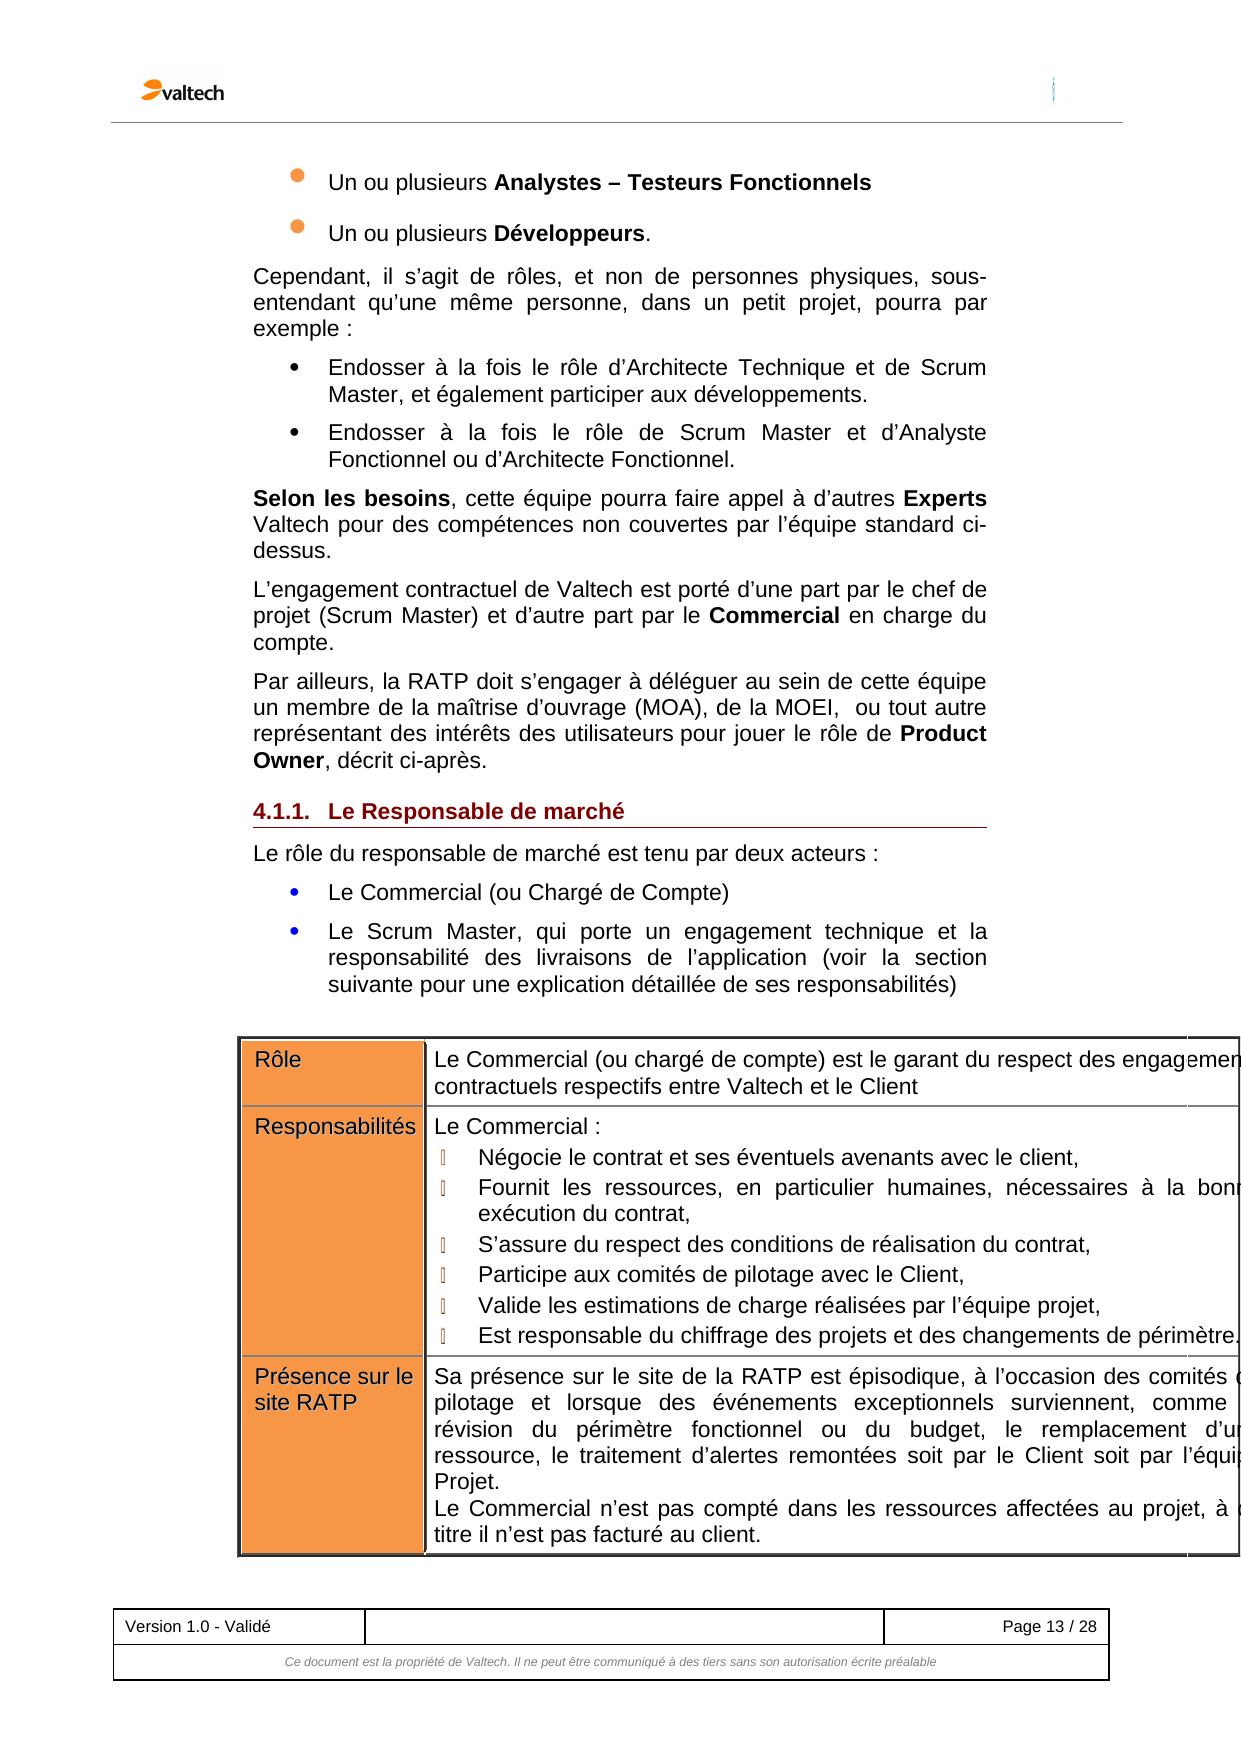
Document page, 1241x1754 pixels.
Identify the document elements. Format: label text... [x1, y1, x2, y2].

table_cell Responsabilités [242, 1107, 423, 1355]
list Un ou plusieurs Développeurs. [290, 212, 987, 250]
table_cell Présence sur le site RATP [242, 1357, 425, 1553]
text Selon les besoins, cette équipe pourra faire appel à d’autres Experts Valtech pour des compétences non couvertes par l’équipe standard ci-dessus. [253, 484, 987, 564]
list Le Commercial (ou Chargé de Compte) [290, 879, 987, 905]
picture [138, 65, 227, 104]
table_cell Le Commercial : Négocie le contrat et ses éventuels avenants avec le client, Fournit les ressources, en particulier humaines, nécessaires à la bonne exécution du contrat, S’assure du respect des conditions de réalisation du contrat, Participe aux comités de pilotage avec le Client, Valide les estimations de charge réalisées par l’équipe projet, Est responsable du chiffrage des projets et des changements de périmètre. [1188, 1107, 1238, 1355]
table_header Le Commercial (ou chargé de compte) est le garant du respect des engagements contractuels respectifs entre Valtech et le Client [1188, 1041, 1238, 1105]
table_header Rôle [242, 1039, 425, 1105]
table_cell Le Commercial : Négocie le contrat et ses éventuels avenants avec le client, Fournit les ressources, en particulier humaines, nécessaires à la bonne exécution du contrat, S’assure du respect des conditions de réalisation du contrat, Participe aux comités de pilotage avec le Client, Valide les estimations de charge réalisées par l’équipe projet, Est responsable du chiffrage des projets et des changements de périmètre. [427, 1107, 1187, 1355]
list Endosser à la fois le rôle d’Architecte Technique et de Scrum Master, et également participer aux développements. [290, 354, 987, 407]
text Le rôle du responsable de marché est tenu par deux acteurs : [253, 840, 987, 866]
text Cependant, il s’agit de rôles, et non de personnes physiques, sous-entendant qu’une même personne, dans un petit projet, pourra par exemple : [253, 263, 987, 342]
subtitle Le Responsable de marché [253, 798, 987, 827]
table_cell Sa présence sur le site de la RATP est épisodique, à l’occasion des comités de pilotage et lorsque des événements exceptionnels surviennent, comme la révision du périmètre fonctionnel ou du budget, le remplacement d’une ressource, le traitement d’alertes remontées soit par le Client soit par l’équipe Projet. Le Commercial n’est pas compté dans les ressources affectées au projet, à ce titre il n’est pas facturé au client. [1188, 1357, 1238, 1553]
list Le Scrum Master, qui porte un engagement technique et la responsabilité des livraisons de l’application (voir la section suivante pour une explication détaillée de ses responsabilités) [290, 918, 987, 997]
list Endosser à la fois le rôle de Scrum Master et d’Analyste Fonctionnel ou d’Architecte Fonctionnel. [290, 419, 987, 472]
text L’engagement contractuel de Valtech est porté d’une part par le chef de projet (Scrum Master) et d’autre part par le Commercial en charge du compte. [253, 576, 987, 655]
table_header Le Commercial (ou chargé de compte) est le garant du respect des engagements contractuels respectifs entre Valtech et le Client [425, 1040, 1187, 1105]
list Un ou plusieurs Analystes – Testeurs Fonctionnels [290, 162, 987, 200]
text Par ailleurs, la RATP doit s’engager à déléguer au sein de cette équipe un membre de la maîtrise d’ouvrage (MOA), de la MOEI, ou tout autre représentant des intérêts des utilisateurs pour jouer le rôle de Product Owner, décrit ci-après. [253, 668, 987, 773]
table_cell Sa présence sur le site de la RATP est épisodique, à l’occasion des comités de pilotage et lorsque des événements exceptionnels surviennent, comme la révision du périmètre fonctionnel ou du budget, le remplacement d’une ressource, le traitement d’alertes remontées soit par le Client soit par l’équipe Projet. Le Commercial n’est pas compté dans les ressources affectées au projet, à ce titre il n’est pas facturé au client. [425, 1357, 1187, 1553]
